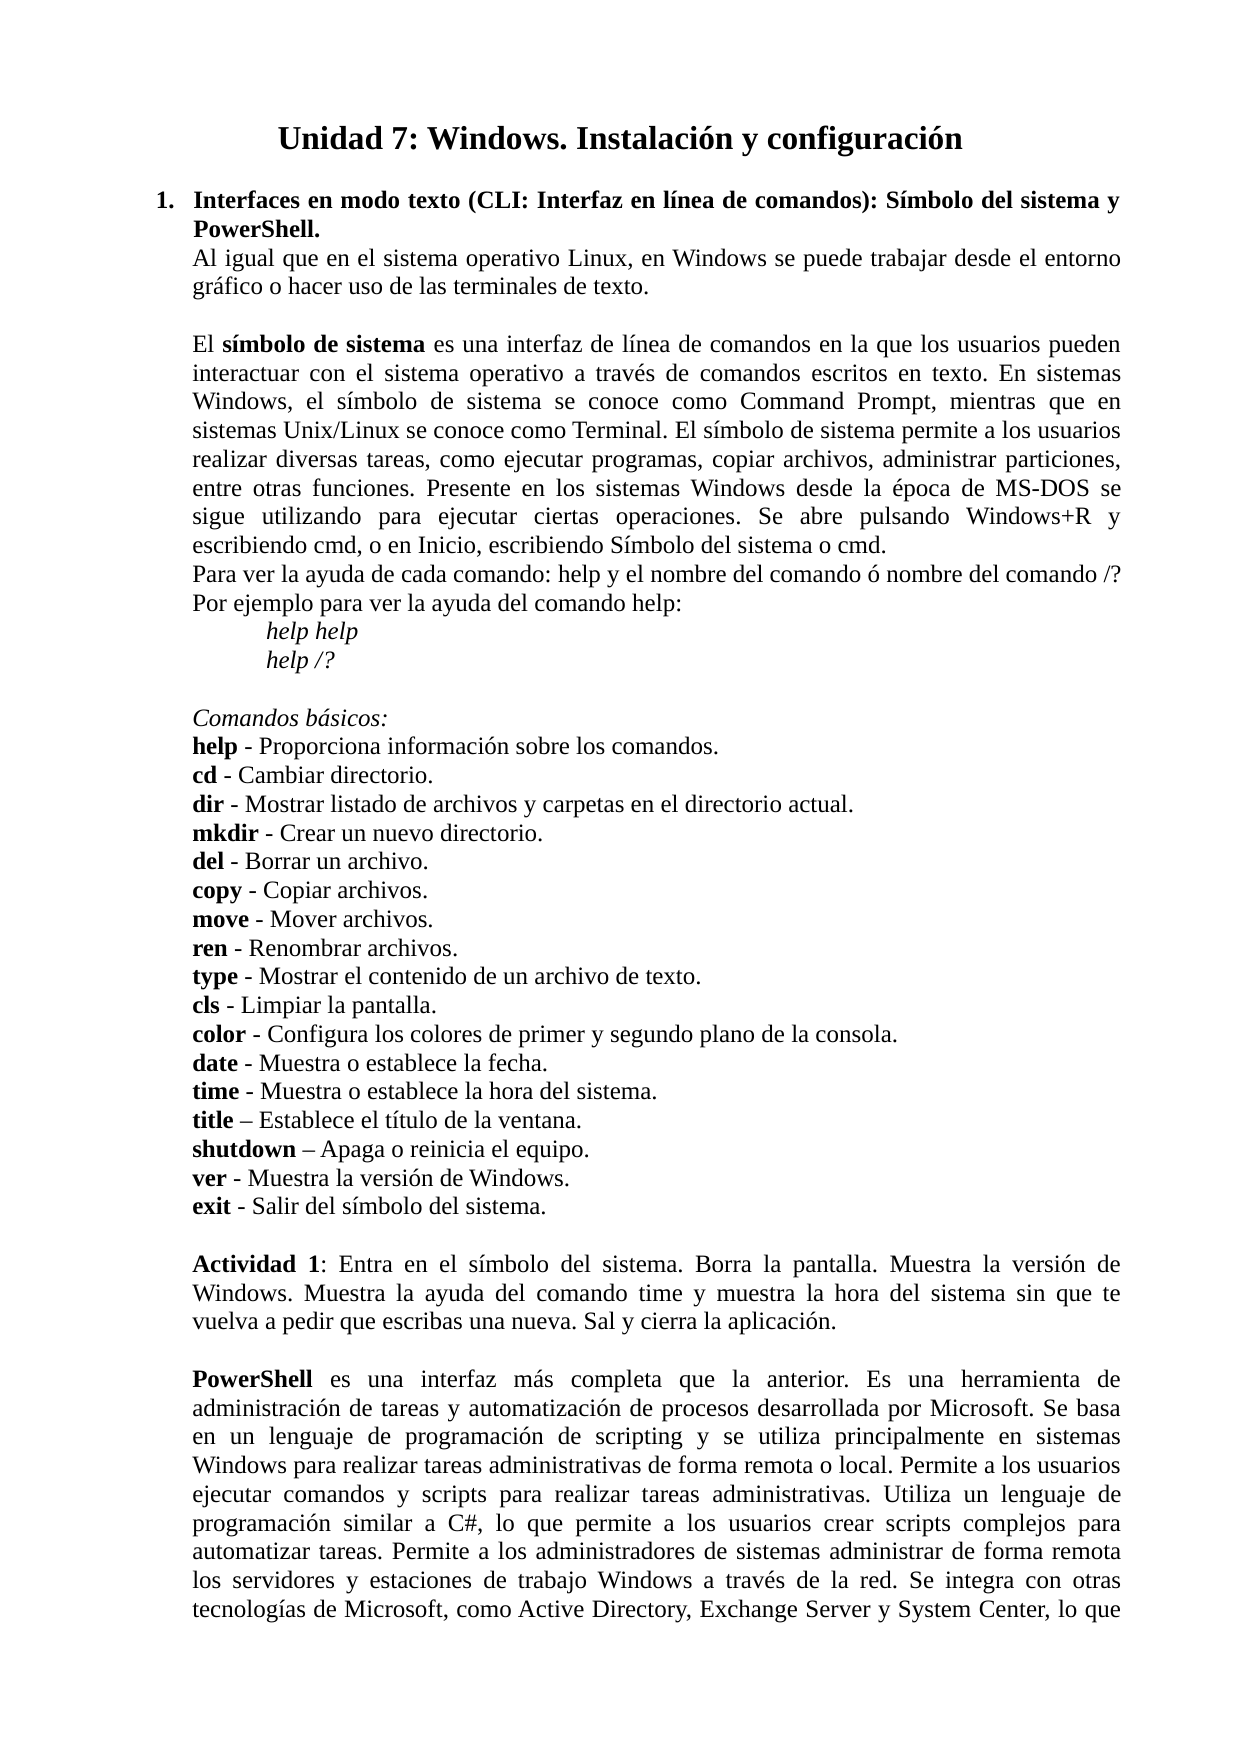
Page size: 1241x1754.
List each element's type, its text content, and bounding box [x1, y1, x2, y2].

text cls - Limpiar la pantalla. [192, 990, 1122, 1019]
text move - Mover archivos. [192, 904, 1122, 933]
text shutdown – Apaga o reinicia el equipo. [192, 1134, 1122, 1163]
text ren - Renombrar archivos. [192, 933, 1122, 961]
text cd - Cambiar directorio. [118, 760, 1122, 789]
text Unidad 7: Windows. Instalación y configuración [118, 118, 1122, 156]
text help /? [266, 645, 1122, 674]
text PowerShell es una interfaz más completa que la anterior. Es una herramienta de administración de tareas y automatización de procesos desarrollada por Microsoft. Se basa en un lenguaje de programación de scripting y se utiliza principalmente en sistemas Windows para realizar tareas administrativas de forma remota o local. Permite a los usuarios ejecutar comandos y scripts para realizar tareas administrativas. Utiliza un lenguaje de programación similar a C#, lo que permite a los usuarios crear scripts complejos para automatizar tareas. Permite a los administradores de sistemas administrar de forma remota los servidores y estaciones de trabajo Windows a través de la red. Se integra con otras tecnologías de Microsoft, como Active Directory, Exchange Server y System Center, lo que [192, 1364, 1122, 1623]
text copy - Copiar archivos. [192, 875, 1122, 904]
text help - Proporciona información sobre los comandos. [118, 731, 1122, 760]
text ver - Muestra la versión de Windows. [192, 1163, 1122, 1191]
text type - Mostrar el contenido de un archivo de texto. [192, 961, 1122, 990]
text Para ver la ayuda de cada comando: help y el nombre del comando ó nombre del comando /? [192, 559, 1122, 588]
text color - Configura los colores de primer y segundo plano de la consola. [192, 1019, 1122, 1048]
text Por ejemplo para ver la ayuda del comando help: [192, 588, 1122, 616]
list Interfaces en modo texto (CLI: Interfaz en línea de comandos): Símbolo del sistema y PowerShell. [156, 185, 1122, 243]
text del - Borrar un archivo. [192, 846, 1122, 875]
text date - Muestra o establece la fecha. [192, 1048, 1122, 1076]
text Actividad 1: Entra en el símbolo del sistema. Borra la pantalla. Muestra la versión de Windows. Muestra la ayuda del comando time y muestra la hora del sistema sin que te vuelva a pedir que escribas una nueva. Sal y cierra la aplicación. [192, 1249, 1122, 1335]
text Al igual que en el sistema operativo Linux, en Windows se puede trabajar desde el entorno gráfico o hacer uso de las terminales de texto. [192, 243, 1122, 300]
text exit - Salir del símbolo del sistema. [192, 1191, 1122, 1220]
text title – Establece el título de la ventana. [192, 1105, 1122, 1134]
text mkdir - Crear un nuevo directorio. [192, 818, 1122, 846]
text time - Muestra o establece la hora del sistema. [192, 1076, 1122, 1105]
text El símbolo de sistema es una interfaz de línea de comandos en la que los usuarios pueden interactuar con el sistema operativo a través de comandos escritos en texto. En sistemas Windows, el símbolo de sistema se conoce como Command Prompt, mientras que en sistemas Unix/Linux se conoce como Terminal. El símbolo de sistema permite a los usuarios realizar diversas tareas, como ejecutar programas, copiar archivos, administrar particiones, entre otras funciones. Presente en los sistemas Windows desde la época de MS-DOS se sigue utilizando para ejecutar ciertas operaciones. Se abre pulsando Windows+R y escribiendo cmd, o en Inicio, escribiendo Símbolo del sistema o cmd. [192, 329, 1122, 559]
text dir - Mostrar listado de archivos y carpetas en el directorio actual. [192, 789, 1122, 818]
text help help [266, 616, 1122, 645]
text Comandos básicos: [118, 703, 1122, 731]
